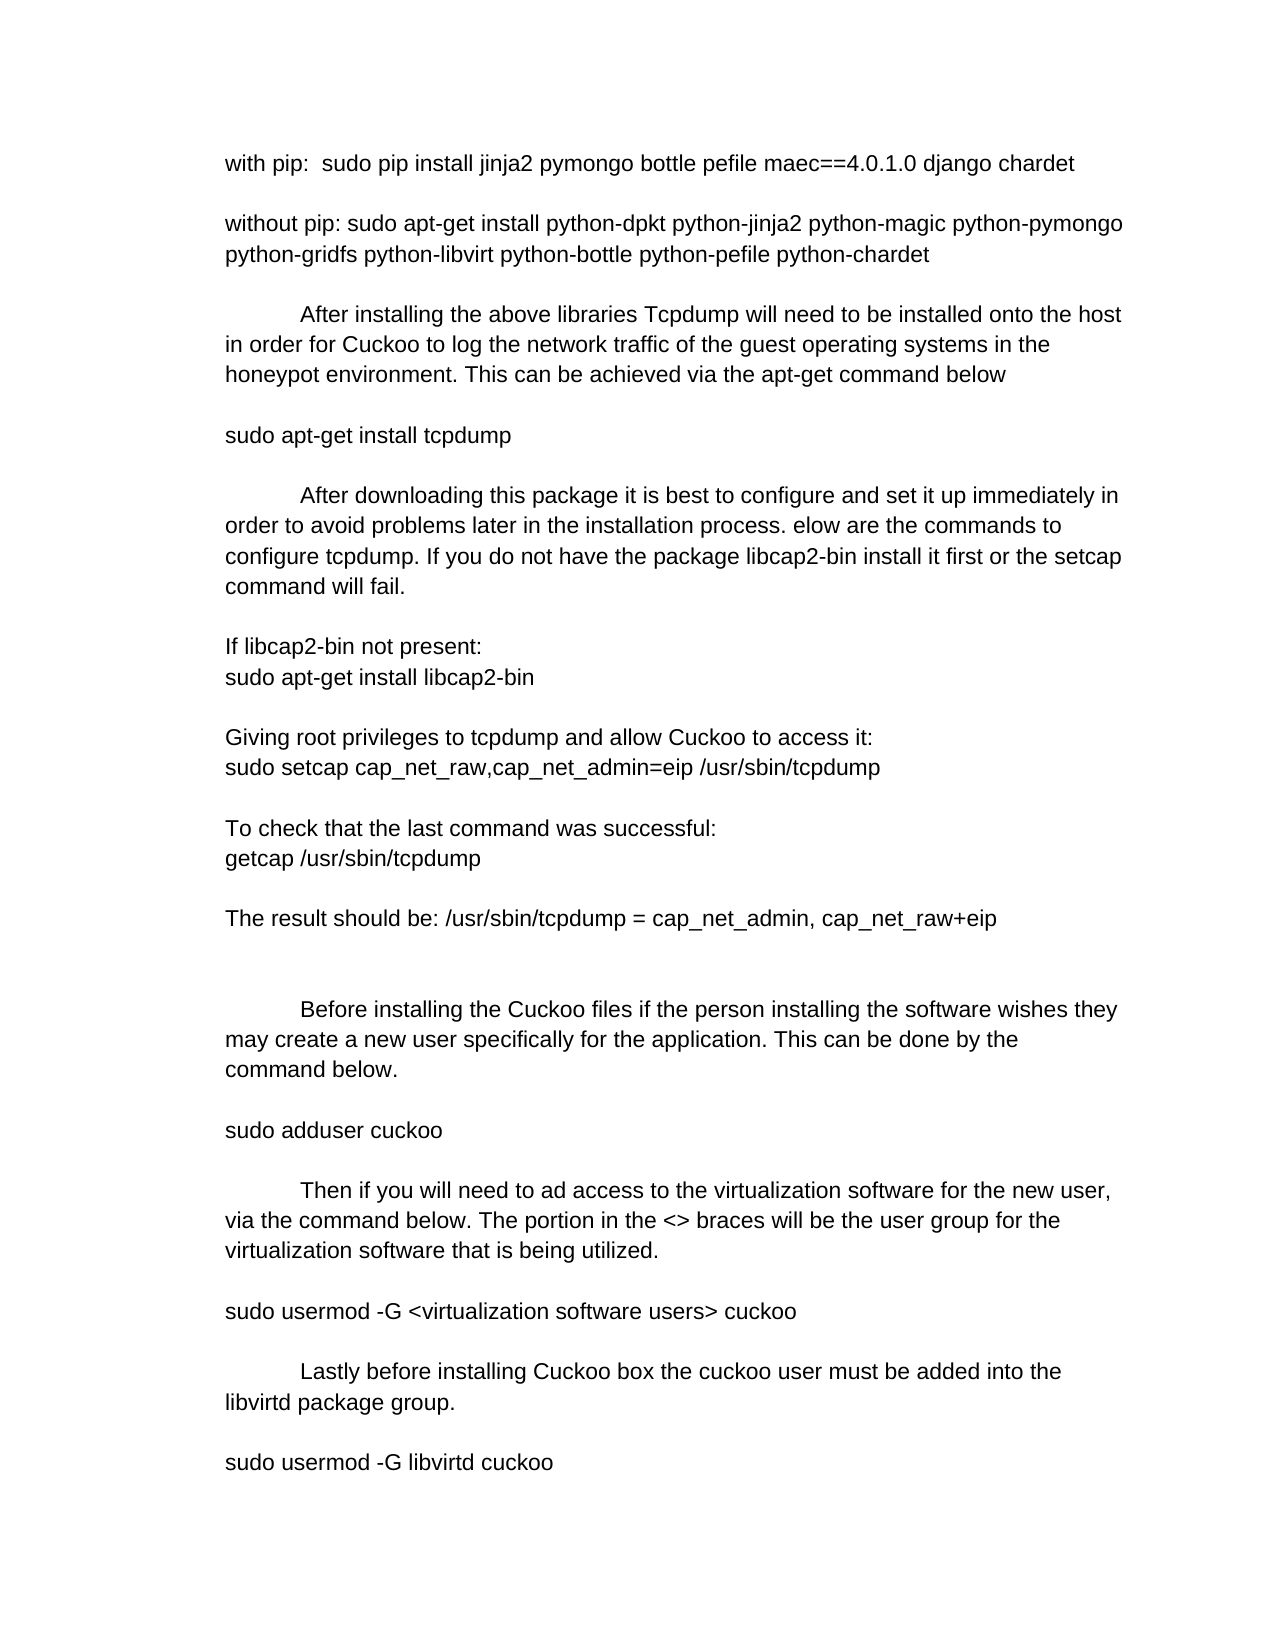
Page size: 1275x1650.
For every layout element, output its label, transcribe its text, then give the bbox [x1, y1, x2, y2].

text sudo apt-get install libcap2-bin [225, 663, 1125, 690]
text Lastly before installing Cuckoo box the cuckoo user must be added into the libvirtd package group. [225, 1358, 1125, 1415]
text sudo apt-get install tcpdump [225, 422, 1125, 448]
text To check that the last command was successful: [225, 814, 1125, 841]
text The result should be: /usr/sbin/tcpdump = cap_net_admin, cap_net_raw+eip [150, 905, 1125, 932]
text getcap /usr/sbin/tcpdump [150, 845, 1125, 871]
text Giving root privileges to tcpdump and allow Cuckoo to access it: [225, 724, 1125, 750]
text sudo usermod -G libvirtd cuckoo [150, 1449, 1125, 1475]
text If libcap2-bin not present: [225, 633, 1125, 660]
text Then if you will need to ad access to the virtualization software for the new user, via the command below. The portion in the <> braces will be the user group for the virtualization software that is being utilized. [225, 1177, 1125, 1264]
text sudo usermod -G <virtualization software users> cuckoo [150, 1298, 1125, 1324]
text After installing the above libraries Tcpdump will need to be installed onto the host in order for Cuckoo to log the network traffic of the guest operating systems in the honeypot environment. This can be achieved via the apt-get command below [225, 301, 1125, 388]
text After downloading this package it is best to configure and set it up immediately in order to avoid problems later in the installation process. elow are the commands to configure tcpdump. If you do not have the package libcap2-bin install it first or the setcap command will fail. [225, 482, 1125, 599]
text with pip: sudo pip install jinja2 pymongo bottle pefile maec==4.0.1.0 django chardet [150, 150, 1125, 176]
text Before installing the Cuckoo files if the person installing the software wishes they may create a new user specifically for the application. This can be done by the command below. [225, 996, 1125, 1083]
text sudo adduser cuckoo [150, 1117, 1125, 1143]
text without pip: sudo apt-get install python-dpkt python-jinja2 python-magic python-pymongo python-gridfs python-libvirt python-bottle python-pefile python-chardet [225, 210, 1125, 267]
text sudo setcap cap_net_raw,cap_net_admin=eip /usr/sbin/tcpdump [225, 754, 1125, 781]
